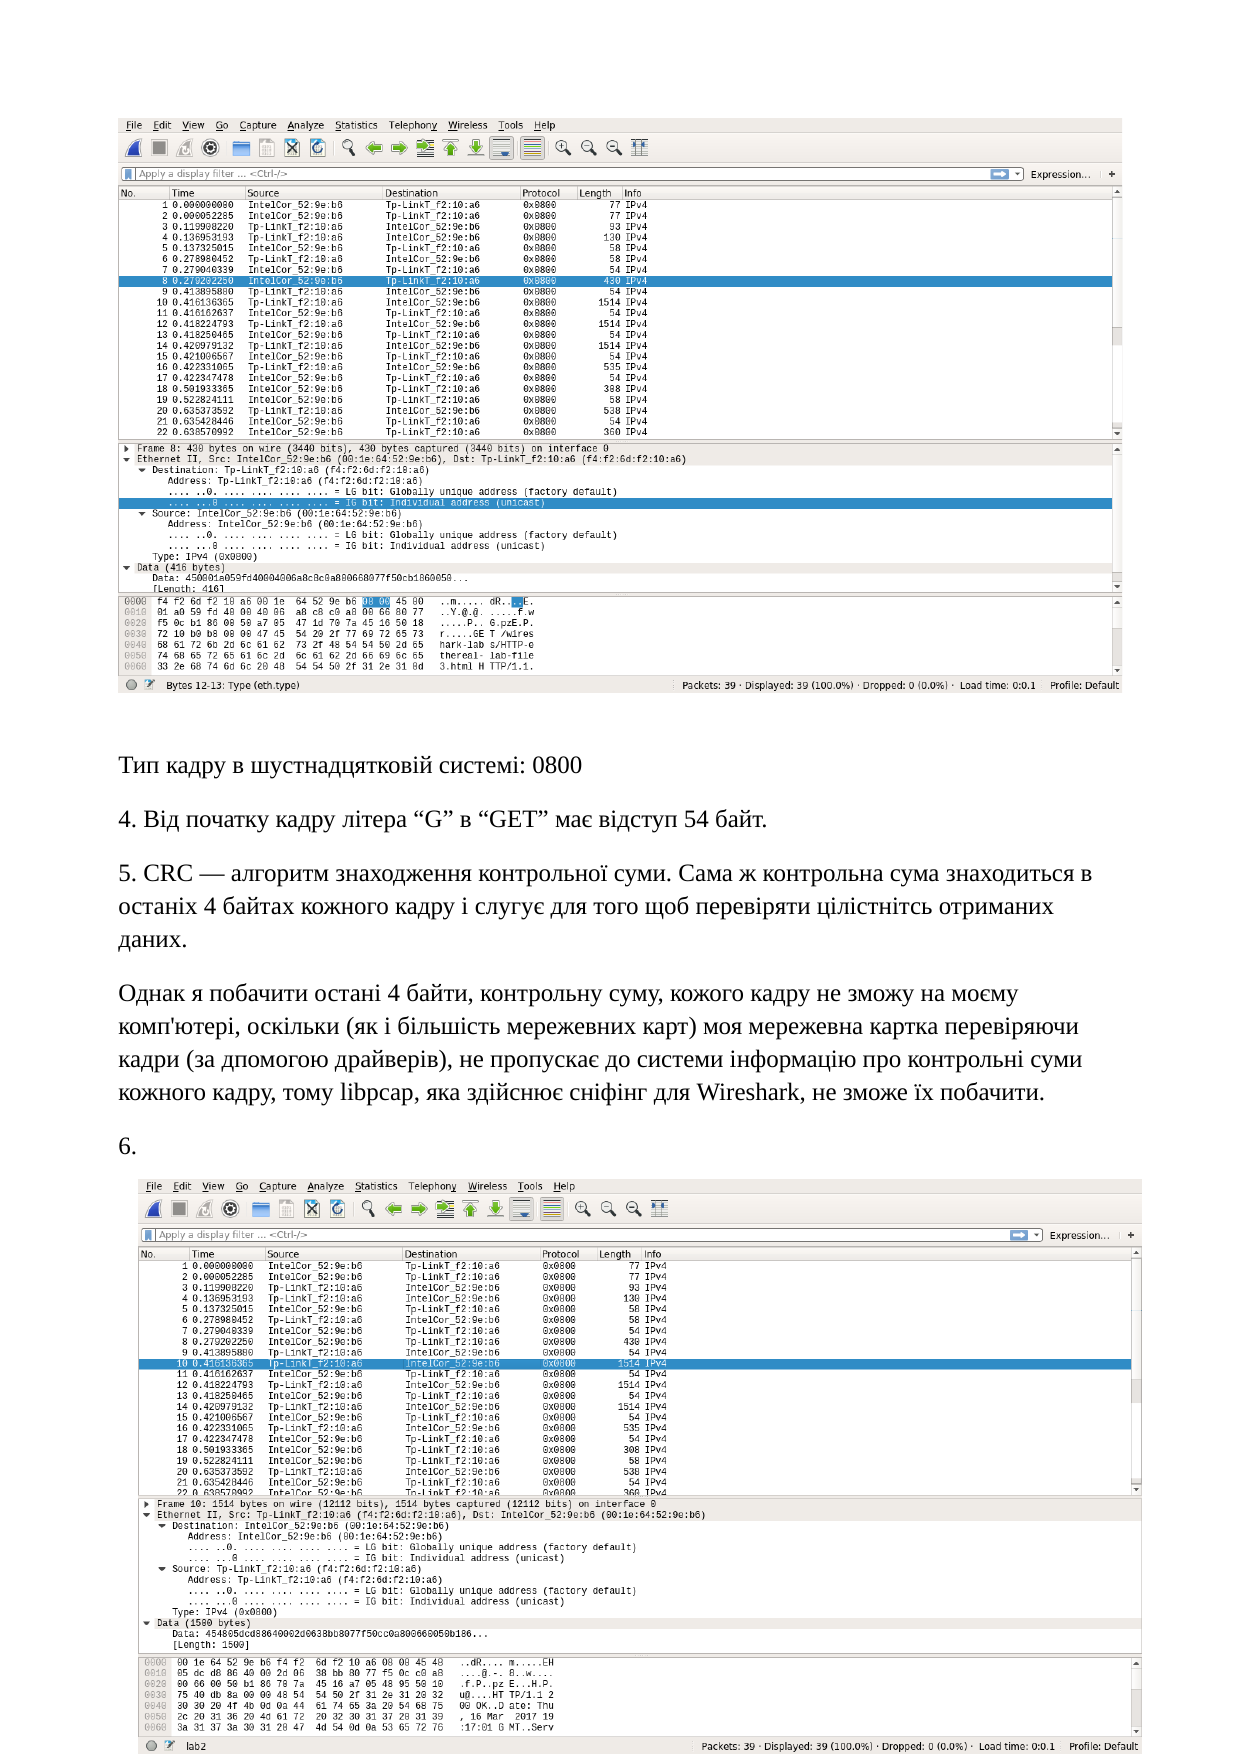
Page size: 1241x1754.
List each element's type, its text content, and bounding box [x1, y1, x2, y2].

text Однак я побачити остані 4 байти, контрольну суму, кожого кадру не зможу на моєму комп'ютері, оскільки (як і більшість мережевних карт) моя мережевна картка перевіряючи кадри (за дпомогою драйверів), не пропускає до системи інформацію про контрольні суми кожного кадру, тому libpcap, яка здійснює сніфінг для Wireshark, не зможе їх побачити. [118, 978, 1122, 1106]
picture [138, 1179, 1142, 1754]
picture [118, 118, 1123, 693]
text Тип кадру в шустнадцятковій системі: 0800 [118, 750, 1122, 779]
text 5. CRC — алгоритм знаходження контрольної суми. Сама ж контрольна сума знаходиться в останіх 4 байтах кожного кадру і слугує для того щоб перевіряти цілістнітсь отриманих даних. [118, 858, 1122, 953]
text 4. Від початку кадру літера “G” в “GET” має відступ 54 байт. [118, 804, 1122, 833]
text 6. [118, 1131, 1122, 1159]
